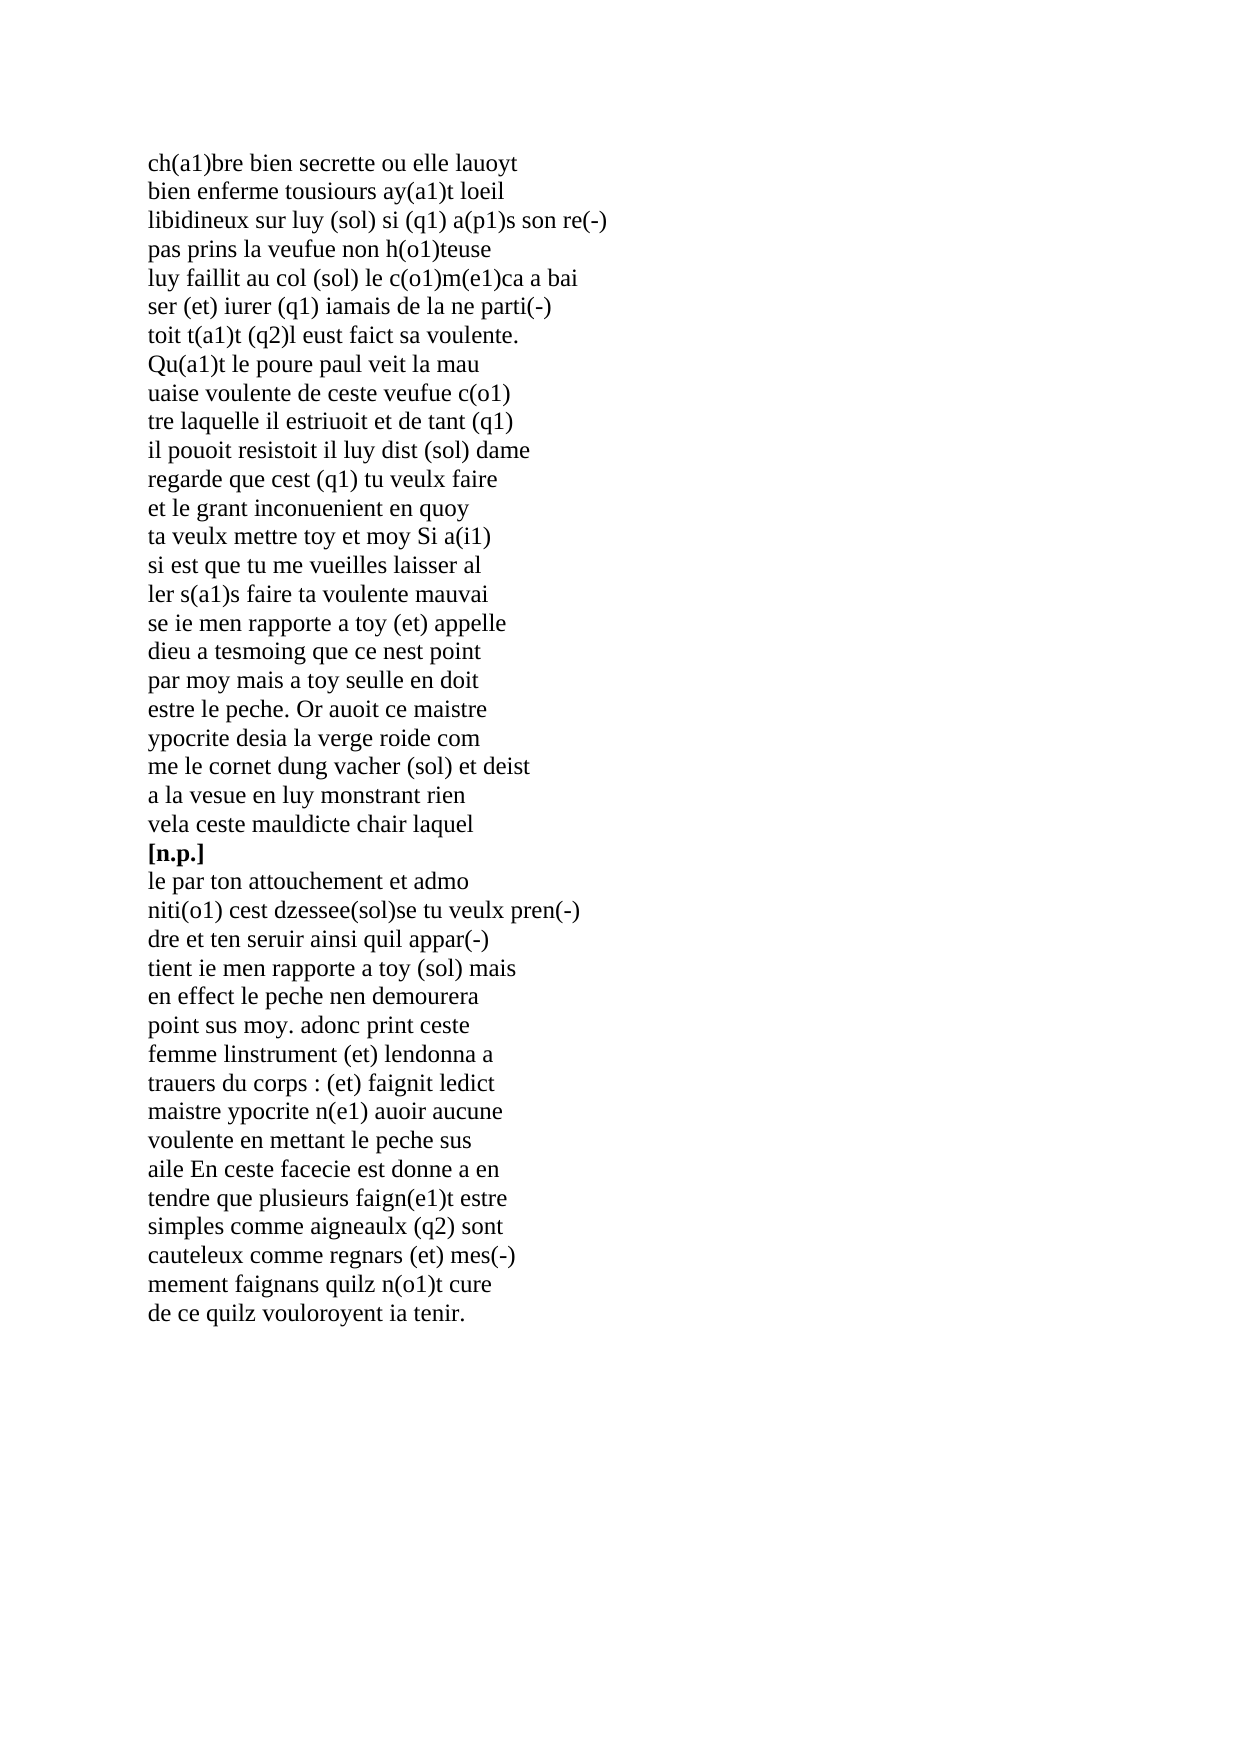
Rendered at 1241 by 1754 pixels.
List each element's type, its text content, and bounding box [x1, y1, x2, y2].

text ch(a1)bre bien secrette ou elle lauoyt bien enferme tousiours ay(a1)t loeil libidineux sur luy (sol) si (q1) a(p1)s son re(-) pas prins la veufue non h(o1)teuse luy faillit au col (sol) le c(o1)m(e1)ca a bai ser (et) iurer (q1) iamais de la ne parti(-) toit t(a1)t (q2)l eust faict sa voulente. Qu(a1)t le poure paul veit la mau uaise voulente de ceste veufue c(o1) tre laquelle il estriuoit et de tant (q1) il pouoit resistoit il luy dist (sol) dame regarde que cest (q1) tu veulx faire et le grant inconuenient en quoy ta veulx mettre toy et moy Si a(i1) si est que tu me vueilles laisser al ler s(a1)s faire ta voulente mauvai se ie men rapporte a toy (et) appelle dieu a tesmoing que ce nest point par moy mais a toy seulle en doit estre le peche. Or auoit ce maistre ypocrite desia la verge roide com me le cornet dung vacher (sol) et deist a la vesue en luy monstrant rien vela ceste mauldicte chair laquel [n.p.] le par ton attouchement et admo niti(o1) cest dzessee(sol)se tu veulx pren(-) dre et ten seruir ainsi quil appar(-) tient ie men rapporte a toy (sol) mais en effect le peche nen demourera point sus moy. adonc print ceste femme linstrument (et) lendonna a trauers du corps : (et) faignit ledict maistre ypocrite n(e1) auoir aucune voulente en mettant le peche sus aile En ceste facecie est donne a en tendre que plusieurs faign(e1)t estre simples comme aigneaulx (q2) sont cauteleux comme regnars (et) mes(-) mement faignans quilz n(o1)t cure de ce quilz vouloroyent ia tenir. [148, 148, 1093, 1326]
